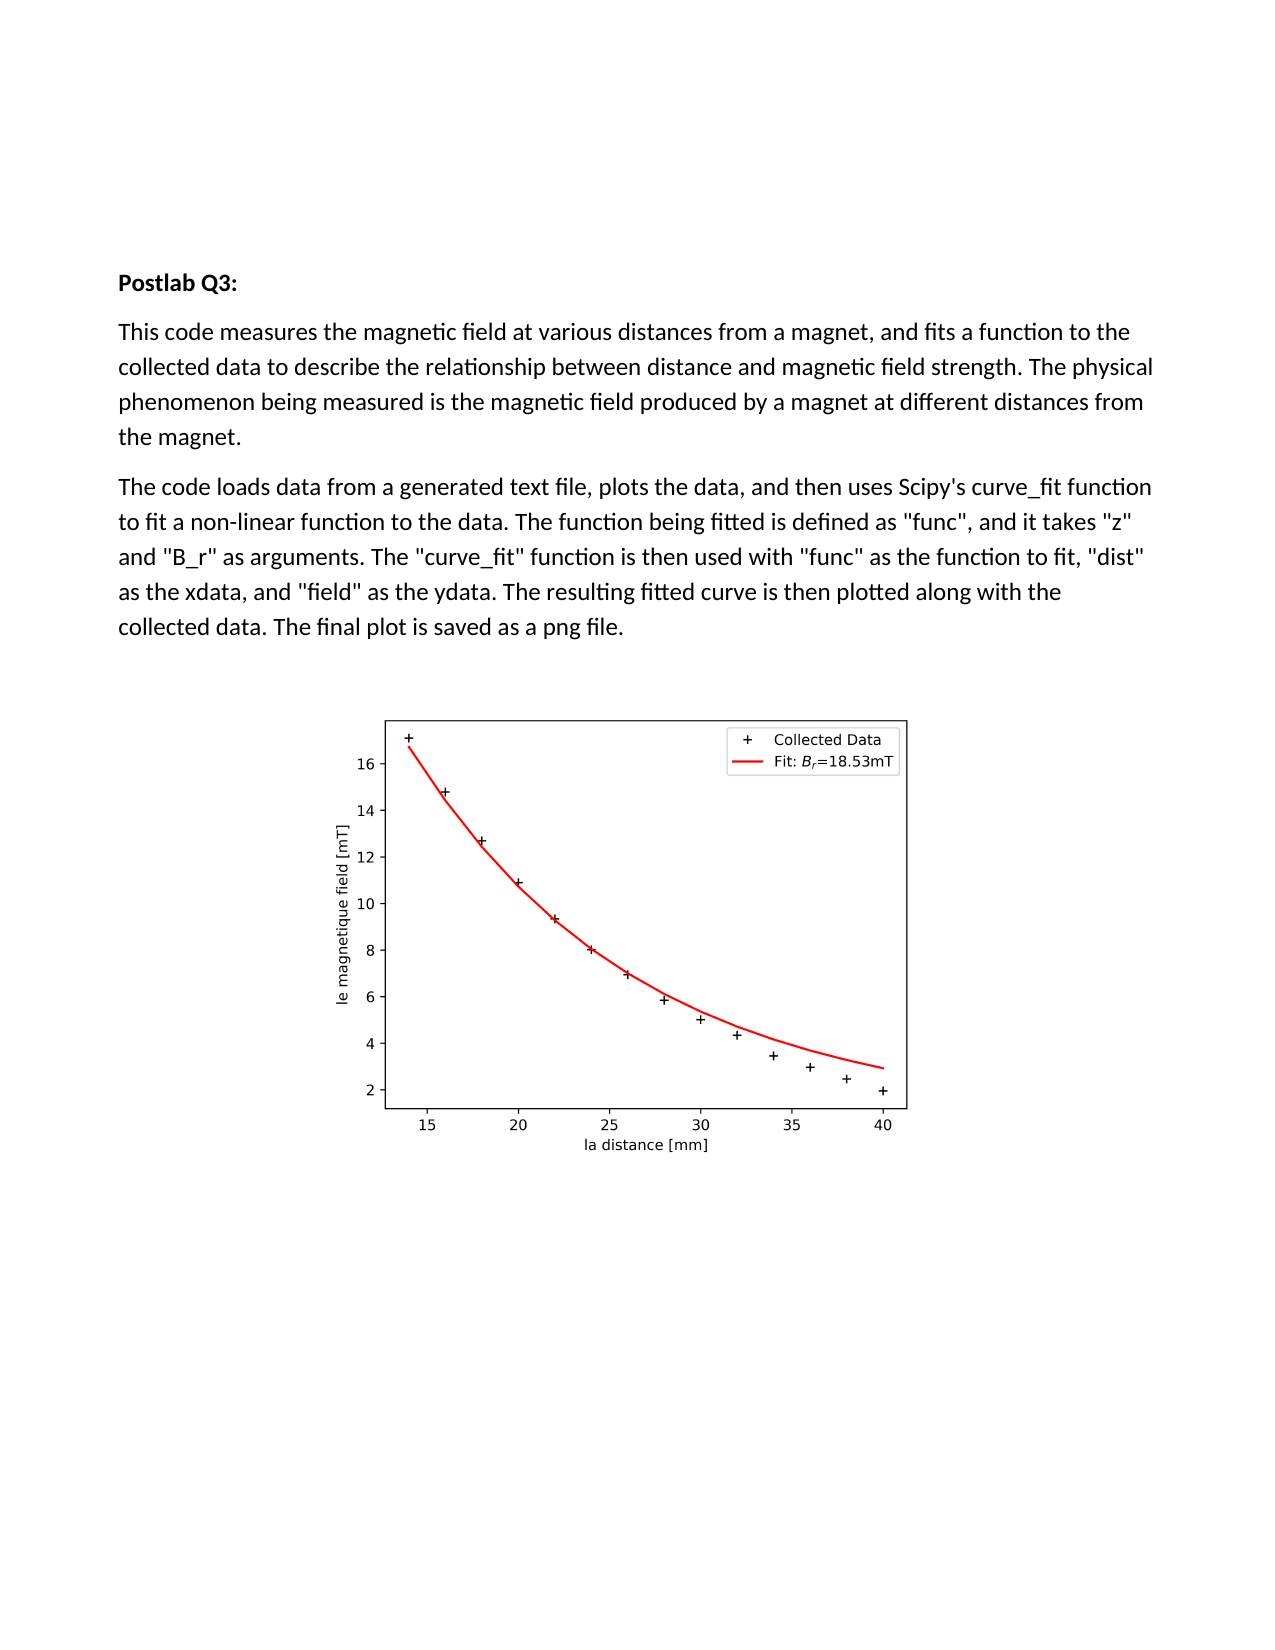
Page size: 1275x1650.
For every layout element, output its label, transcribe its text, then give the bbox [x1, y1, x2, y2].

text This code measures the magnetic field at various distances from a magnet, and fits a function to the collected data to describe the relationship between distance and magnetic field strength. The physical phenomenon being measured is the magnetic field produced by a magnet at different distances from the magnet. [118, 316, 1157, 452]
text The code loads data from a generated text file, plots the data, and then uses Scipy's curve_fit function to fit a non-linear function to the data. The function being fitted is defined as "func", and it takes "z" and "B_r" as arguments. The "curve_fit" function is then used with "func" as the function to fit, "dist" as the xdata, and "field" as the ydata. The resulting fitted curve is then plotted along with the collected data. The final plot is saved as a png file. [118, 471, 1157, 642]
picture [301, 660, 974, 1164]
text Postlab Q3: [118, 267, 1157, 297]
